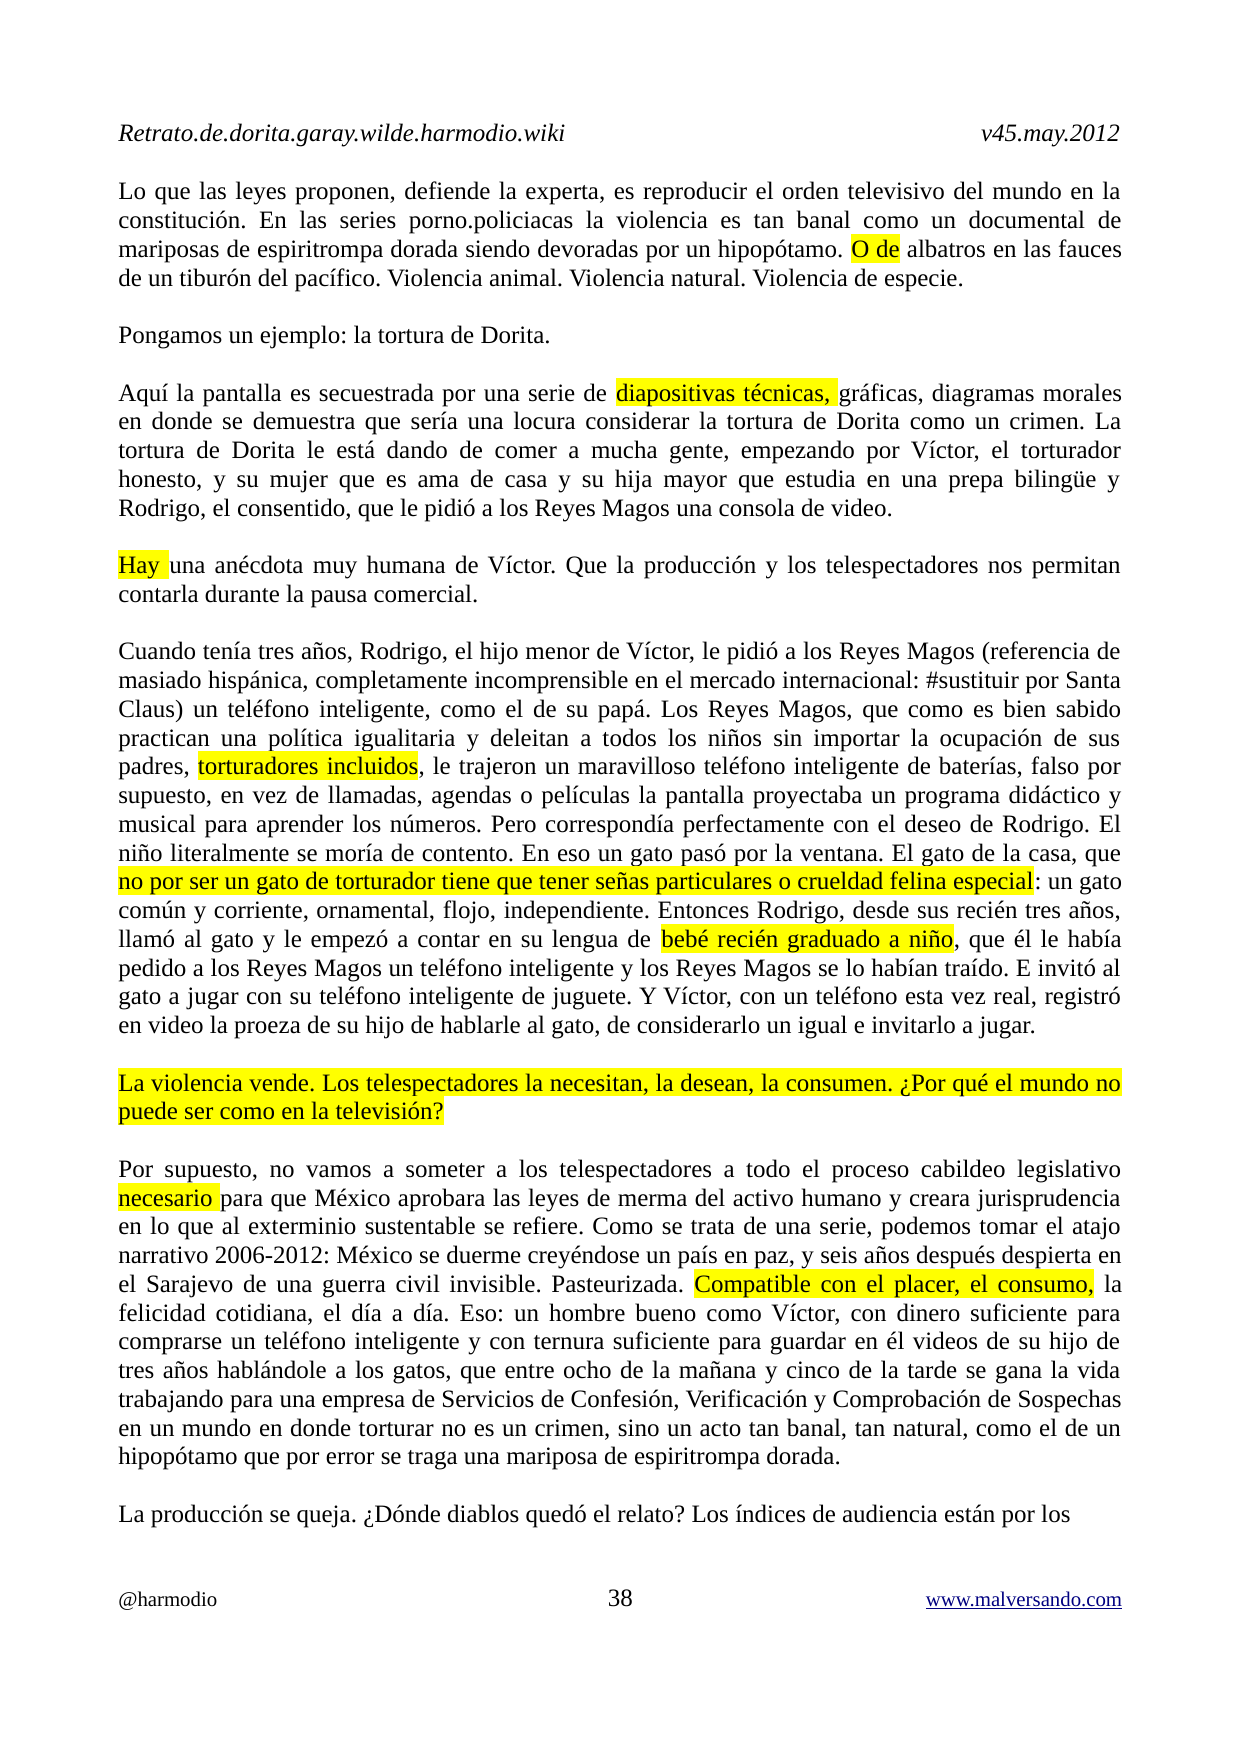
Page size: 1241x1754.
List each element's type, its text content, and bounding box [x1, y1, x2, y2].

text Aquí la pantalla es secuestrada por una serie de diapositivas técnicas, gráficas, diagramas morales en donde se demuestra que sería una locura considerar la tortura de Dorita como un crimen. La tortura de Dorita le está dando de comer a mucha gente, empezando por Víctor, el torturador honesto, y su mujer que es ama de casa y su hija mayor que estudia en una prepa bilingüe y Rodrigo, el consentido, que le pidió a los Reyes Magos una consola de video. [118, 378, 1122, 521]
text La producción se queja. ¿Dónde diablos quedó el relato? Los índices de audiencia están por los [118, 1499, 1122, 1528]
text Cuando tenía tres años, Rodrigo, el hijo menor de Víctor, le pidió a los Reyes Magos (referencia de masiado hispánica, completamente incomprensible en el mercado internacional: #sustituir por Santa Claus) un teléfono inteligente, como el de su papá. Los Reyes Magos, que como es bien sabido practican una política igualitaria y deleitan a todos los niños sin importar la ocupación de sus padres, torturadores incluidos, le trajeron un maravilloso teléfono inteligente de baterías, falso por supuesto, en vez de llamadas, agendas o películas la pantalla proyectaba un programa didáctico y musical para aprender los números. Pero correspondía perfectamente con el deseo de Rodrigo. El niño literalmente se moría de contento. En eso un gato pasó por la ventana. El gato de la casa, que no por ser un gato de torturador tiene que tener señas particulares o crueldad felina especial: un gato común y corriente, ornamental, flojo, independiente. Entonces Rodrigo, desde sus recién tres años, llamó al gato y le empezó a contar en su lengua de bebé recién graduado a niño, que él le había pedido a los Reyes Magos un teléfono inteligente y los Reyes Magos se lo habían traído. E invitó al gato a jugar con su teléfono inteligente de juguete. Y Víctor, con un teléfono esta vez real, registró en video la proeza de su hijo de hablarle al gato, de considerarlo un igual e invitarlo a jugar. [118, 636, 1122, 1039]
text Hay una anécdota muy humana de Víctor. Que la producción y los telespectadores nos permitan contarla durante la pausa comercial. [118, 550, 1122, 608]
text La violencia vende. Los telespectadores la necesitan, la desean, la consumen. ¿Por qué el mundo no puede ser como en la televisión? [118, 1068, 1122, 1125]
text Por supuesto, no vamos a someter a los telespectadores a todo el proceso cabildeo legislativo necesario para que México aprobara las leyes de merma del activo humano y creara jurisprudencia en lo que al exterminio sustentable se refiere. Como se trata de una serie, podemos tomar el atajo narrativo 2006-2012: México se duerme creyéndose un país en paz, y seis años después despierta en el Sarajevo de una guerra civil invisible. Pasteurizada. Compatible con el placer, el consumo, la felicidad cotidiana, el día a día. Eso: un hombre bueno como Víctor, con dinero suficiente para comprarse un teléfono inteligente y con ternura suficiente para guardar en él videos de su hijo de tres años hablándole a los gatos, que entre ocho de la mañana y cinco de la tarde se gana la vida trabajando para una empresa de Servicios de Confesión, Verificación y Comprobación de Sospechas en un mundo en donde torturar no es un crimen, sino un acto tan banal, tan natural, como el de un hipopótamo que por error se traga una mariposa de espiritrompa dorada. [118, 1154, 1122, 1470]
text Lo que las leyes proponen, defiende la experta, es reproducir el orden televisivo del mundo en la constitución. En las series porno.policiacas la violencia es tan banal como un documental de mariposas de espiritrompa dorada siendo devoradas por un hipopótamo. O de albatros en las fauces de un tiburón del pacífico. Violencia animal. Violencia natural. Violencia de especie. [118, 176, 1122, 291]
text Pongamos un ejemplo: la tortura de Dorita. [118, 320, 1122, 349]
